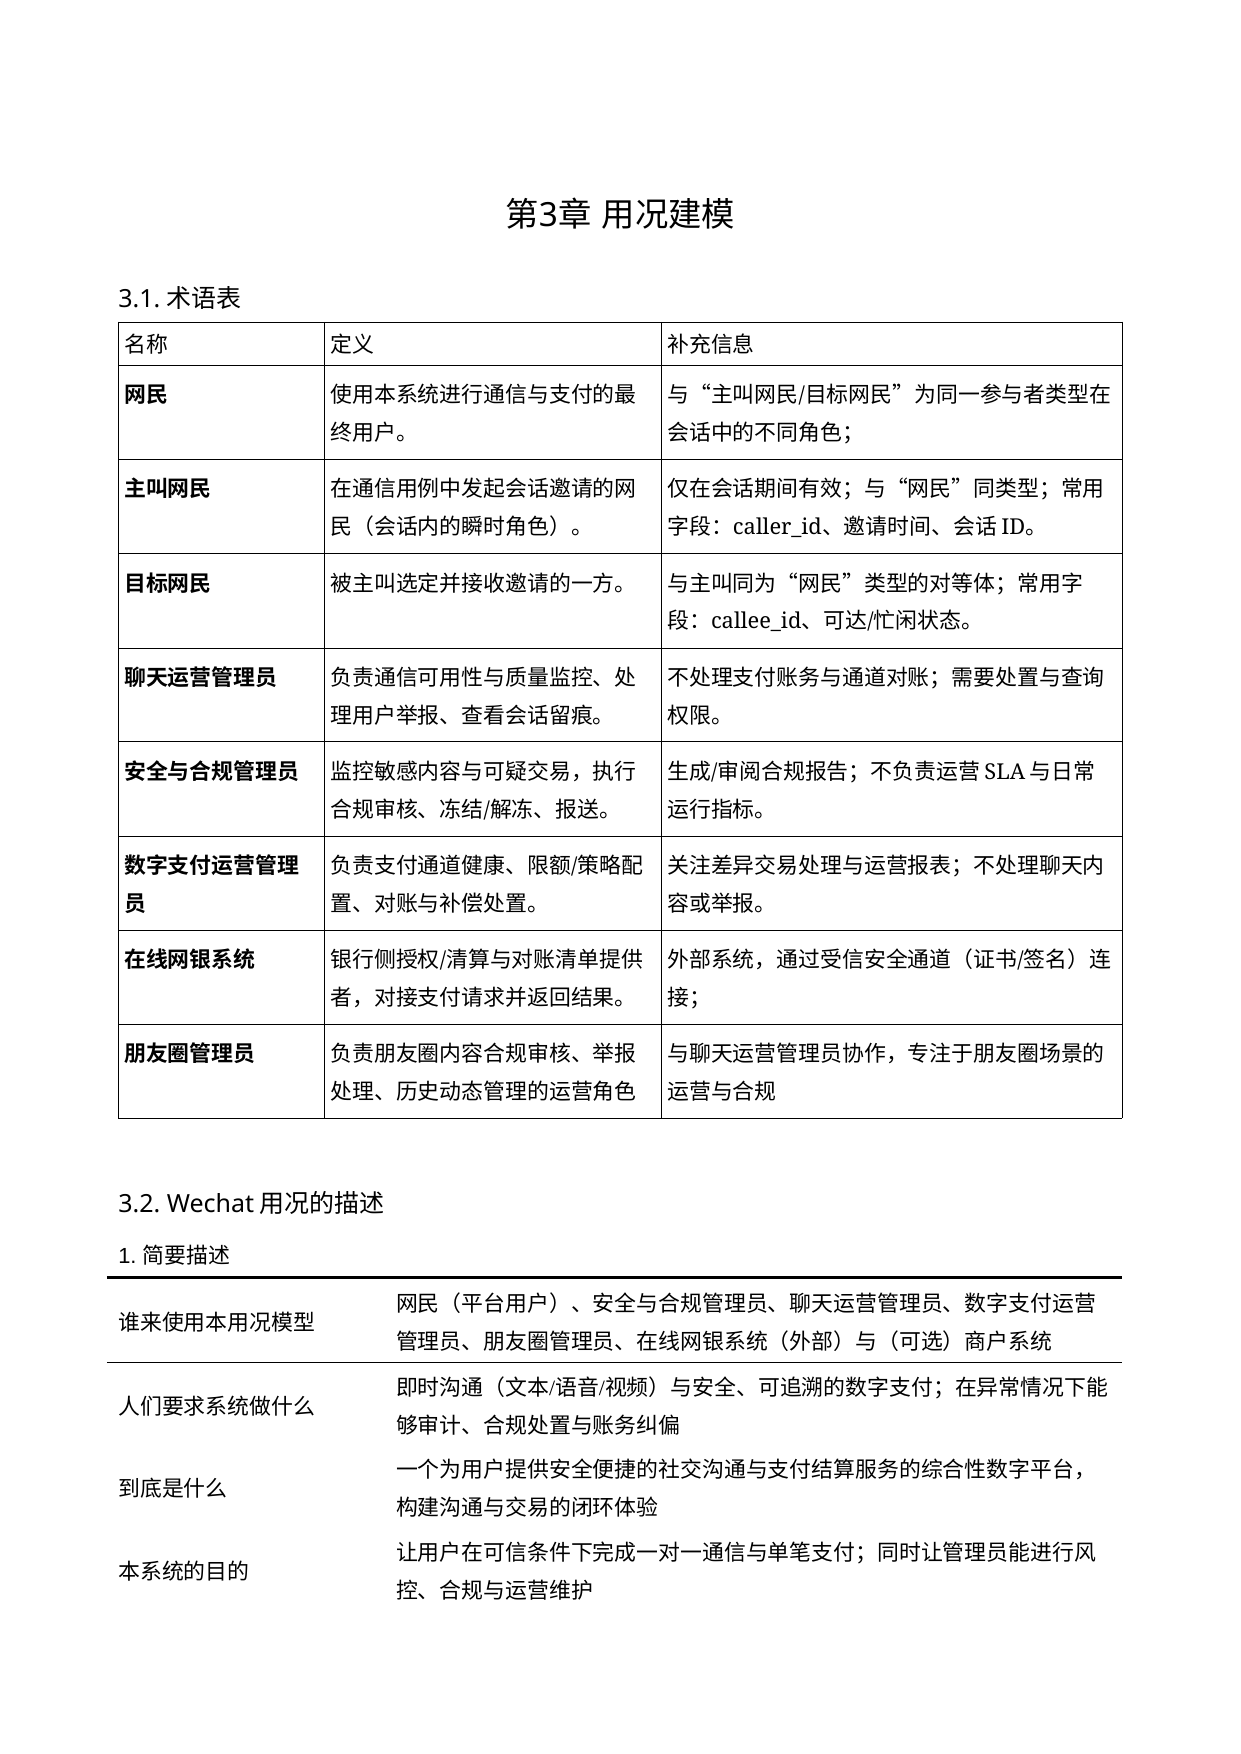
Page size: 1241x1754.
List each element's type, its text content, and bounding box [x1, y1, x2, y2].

table_cell 数字支付运营管理员 [119, 837, 324, 930]
table_cell 仅在会话期间有效；与“网民”同类型；常用字段：caller_id、邀请时间、会话ID。 [662, 460, 1122, 553]
table_header 定义 [325, 323, 661, 365]
table_header 网民（平台用户）、安全与合规管理员、聊天运营管理员、数字支付运营管理员、朋友圈管理员、在线网银系统（外部）与（可选）商户系统 [385, 1279, 1122, 1362]
table_cell 监控敏感内容与可疑交易，执行合规审核、冻结/解冻、报送。 [325, 742, 661, 836]
table_cell 外部系统，通过受信安全通道（证书/签名）连接； [662, 931, 1122, 1024]
table_cell 让用户在可信条件下完成一对一通信与单笔支付；同时让管理员能进行风控、合规与运营维护 [385, 1528, 1122, 1611]
table_cell 负责朋友圈内容合规审核、举报处理、历史动态管理的运营角色 [325, 1025, 661, 1118]
subtitle 术语表 [118, 278, 1122, 314]
table_cell 与主叫同为“网民”类型的对等体；常用字段：callee_id、可达/忙闲状态。 [662, 554, 1122, 647]
table_cell 在通信用例中发起会话邀请的网民（会话内的瞬时角色）。 [325, 460, 661, 553]
table_cell 到底是什么 [107, 1446, 384, 1528]
table_cell 不处理支付账务与通道对账；需要处置与查询权限。 [662, 649, 1122, 741]
table_cell 本系统的目的 [107, 1528, 384, 1611]
table_cell 使用本系统进行通信与支付的最终用户。 [325, 366, 661, 459]
table_cell 在线网银系统 [119, 931, 324, 1024]
subtitle 简要描述 [118, 1238, 1122, 1270]
table_cell 聊天运营管理员 [119, 649, 324, 741]
table_cell 生成/审阅合规报告；不负责运营SLA与日常运行指标。 [662, 742, 1122, 836]
table_cell 安全与合规管理员 [119, 742, 324, 836]
subtitle 用况建模 [118, 188, 1122, 236]
table_cell 负责通信可用性与质量监控、处理用户举报、查看会话留痕。 [325, 649, 661, 741]
table_cell 被主叫选定并接收邀请的一方。 [325, 554, 661, 647]
table_header 补充信息 [662, 323, 1122, 365]
table_header 谁来使用本用况模型 [107, 1279, 384, 1362]
table_cell 朋友圈管理员 [119, 1025, 324, 1118]
table_cell 与“主叫网民/目标网民”为同一参与者类型在会话中的不同角色； [662, 366, 1122, 459]
table_cell 与聊天运营管理员协作，专注于朋友圈场景的运营与合规 [662, 1025, 1122, 1118]
table_cell 目标网民 [119, 554, 324, 647]
table_header 名称 [119, 323, 324, 365]
table_cell 主叫网民 [119, 460, 324, 553]
table_cell 负责支付通道健康、限额/策略配置、对账与补偿处置。 [325, 837, 661, 930]
table_cell 一个为用户提供安全便捷的社交沟通与支付结算服务的综合性数字平台，构建沟通与交易的闭环体验 [385, 1446, 1122, 1528]
table_cell 关注差异交易处理与运营报表；不处理聊天内容或举报。 [662, 837, 1122, 930]
table_cell 即时沟通（文本/语音/视频）与安全、可追溯的数字支付；在异常情况下能够审计、合规处置与账务纠偏 [385, 1363, 1122, 1446]
table_cell 人们要求系统做什么 [107, 1363, 384, 1446]
table_cell 银行侧授权/清算与对账清单提供者，对接支付请求并返回结果。 [325, 931, 661, 1024]
subtitle Wechat用况的描述 [118, 1183, 1122, 1219]
table_cell 网民 [119, 366, 324, 459]
